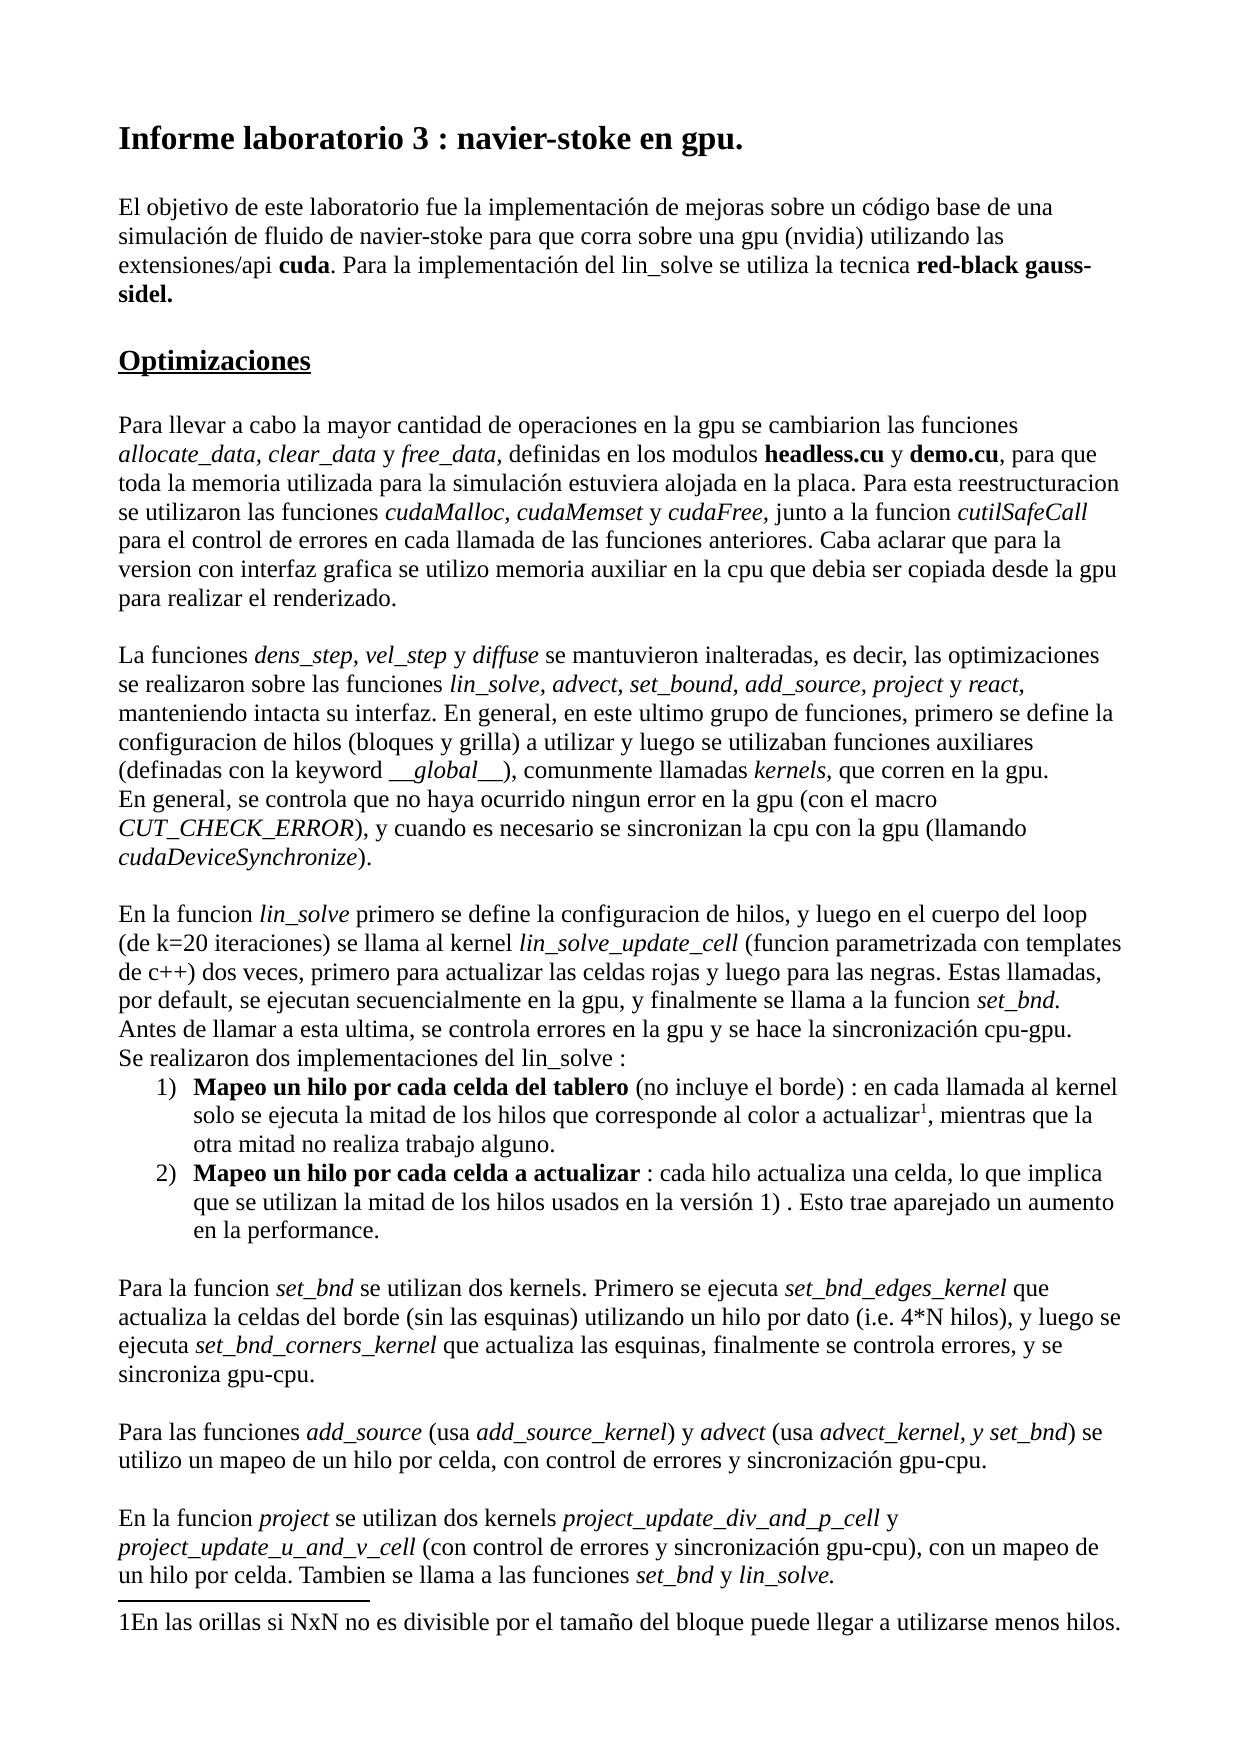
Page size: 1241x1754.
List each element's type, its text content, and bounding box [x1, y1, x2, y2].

list En las orillas si NxN no es divisible por el tamaño del bloque puede llegar a utilizarse menos hilos. [118, 1607, 1122, 1636]
text Se realizaron dos implementaciones del lin_solve : [118, 1043, 1122, 1072]
text Optimizaciones [118, 343, 1122, 377]
text Para la funcion set_bnd se utilizan dos kernels. Primero se ejecuta set_bnd_edges_kernel que actualiza la celdas del borde (sin las esquinas) utilizando un hilo por dato (i.e. 4*N hilos), y luego se ejecuta set_bnd_corners_kernel que actualiza las esquinas, finalmente se controla errores, y se sincroniza gpu-cpu. [118, 1273, 1122, 1388]
list Mapeo un hilo por cada celda del tablero (no incluye el borde) : en cada llamada al kernel solo se ejecuta la mitad de los hilos que corresponde al color a actualizar, mientras que la otra mitad no realiza trabajo alguno. [156, 1072, 1122, 1158]
list Mapeo un hilo por cada celda a actualizar : cada hilo actualiza una celda, lo que implica que se utilizan la mitad de los hilos usados en la versión 1) . Esto trae aparejado un aumento en la performance. [156, 1158, 1122, 1244]
text En la funcion project se utilizan dos kernels project_update_div_and_p_cell y project_update_u_and_v_cell (con control de errores y sincronización gpu-cpu), con un mapeo de un hilo por celda. Tambien se llama a las funciones set_bnd y lin_solve. [118, 1503, 1122, 1589]
text Informe laboratorio 3 : navier-stoke en gpu. [118, 118, 1122, 156]
text El objetivo de este laboratorio fue la implementación de mejoras sobre un código base de una simulación de fluido de navier-stoke para que corra sobre una gpu (nvidia) utilizando las extensiones/api cuda. Para la implementación del lin_solve se utiliza la tecnica red-black gauss-sidel. [118, 192, 1122, 307]
text Para llevar a cabo la mayor cantidad de operaciones en la gpu se cambiarion las funciones allocate_data, clear_data y free_data, definidas en los modulos headless.cu y demo.cu, para que toda la memoria utilizada para la simulación estuviera alojada en la placa. Para esta reestructuracion se utilizaron las funciones cudaMalloc, cudaMemset y cudaFree, junto a la funcion cutilSafeCall para el control de errores en cada llamada de las funciones anteriores. Caba aclarar que para la version con interfaz grafica se utilizo memoria auxiliar en la cpu que debia ser copiada desde la gpu para realizar el renderizado. [118, 410, 1122, 612]
text En general, se controla que no haya ocurrido ningun error en la gpu (con el macro CUT_CHECK_ERROR), y cuando es necesario se sincronizan la cpu con la gpu (llamando cudaDeviceSynchronize). [118, 784, 1122, 870]
text Para las funciones add_source (usa add_source_kernel) y advect (usa advect_kernel, y set_bnd) se utilizo un mapeo de un hilo por celda, con control de errores y sincronización gpu-cpu. [118, 1417, 1122, 1474]
text La funciones dens_step, vel_step y diffuse se mantuvieron inalteradas, es decir, las optimizaciones se realizaron sobre las funciones lin_solve, advect, set_bound, add_source, project y react, manteniendo intacta su interfaz. En general, en este ultimo grupo de funciones, primero se define la configuracion de hilos (bloques y grilla) a utilizar y luego se utilizaban funciones auxiliares (definadas con la keyword __global__), comunmente llamadas kernels, que corren en la gpu. [118, 640, 1122, 784]
text En la funcion lin_solve primero se define la configuracion de hilos, y luego en el cuerpo del loop (de k=20 iteraciones) se llama al kernel lin_solve_update_cell (funcion parametrizada con templates de c++) dos veces, primero para actualizar las celdas rojas y luego para las negras. Estas llamadas, por default, se ejecutan secuencialmente en la gpu, y finalmente se llama a la funcion set_bnd. Antes de llamar a esta ultima, se controla errores en la gpu y se hace la sincronización cpu-gpu. [118, 899, 1122, 1043]
